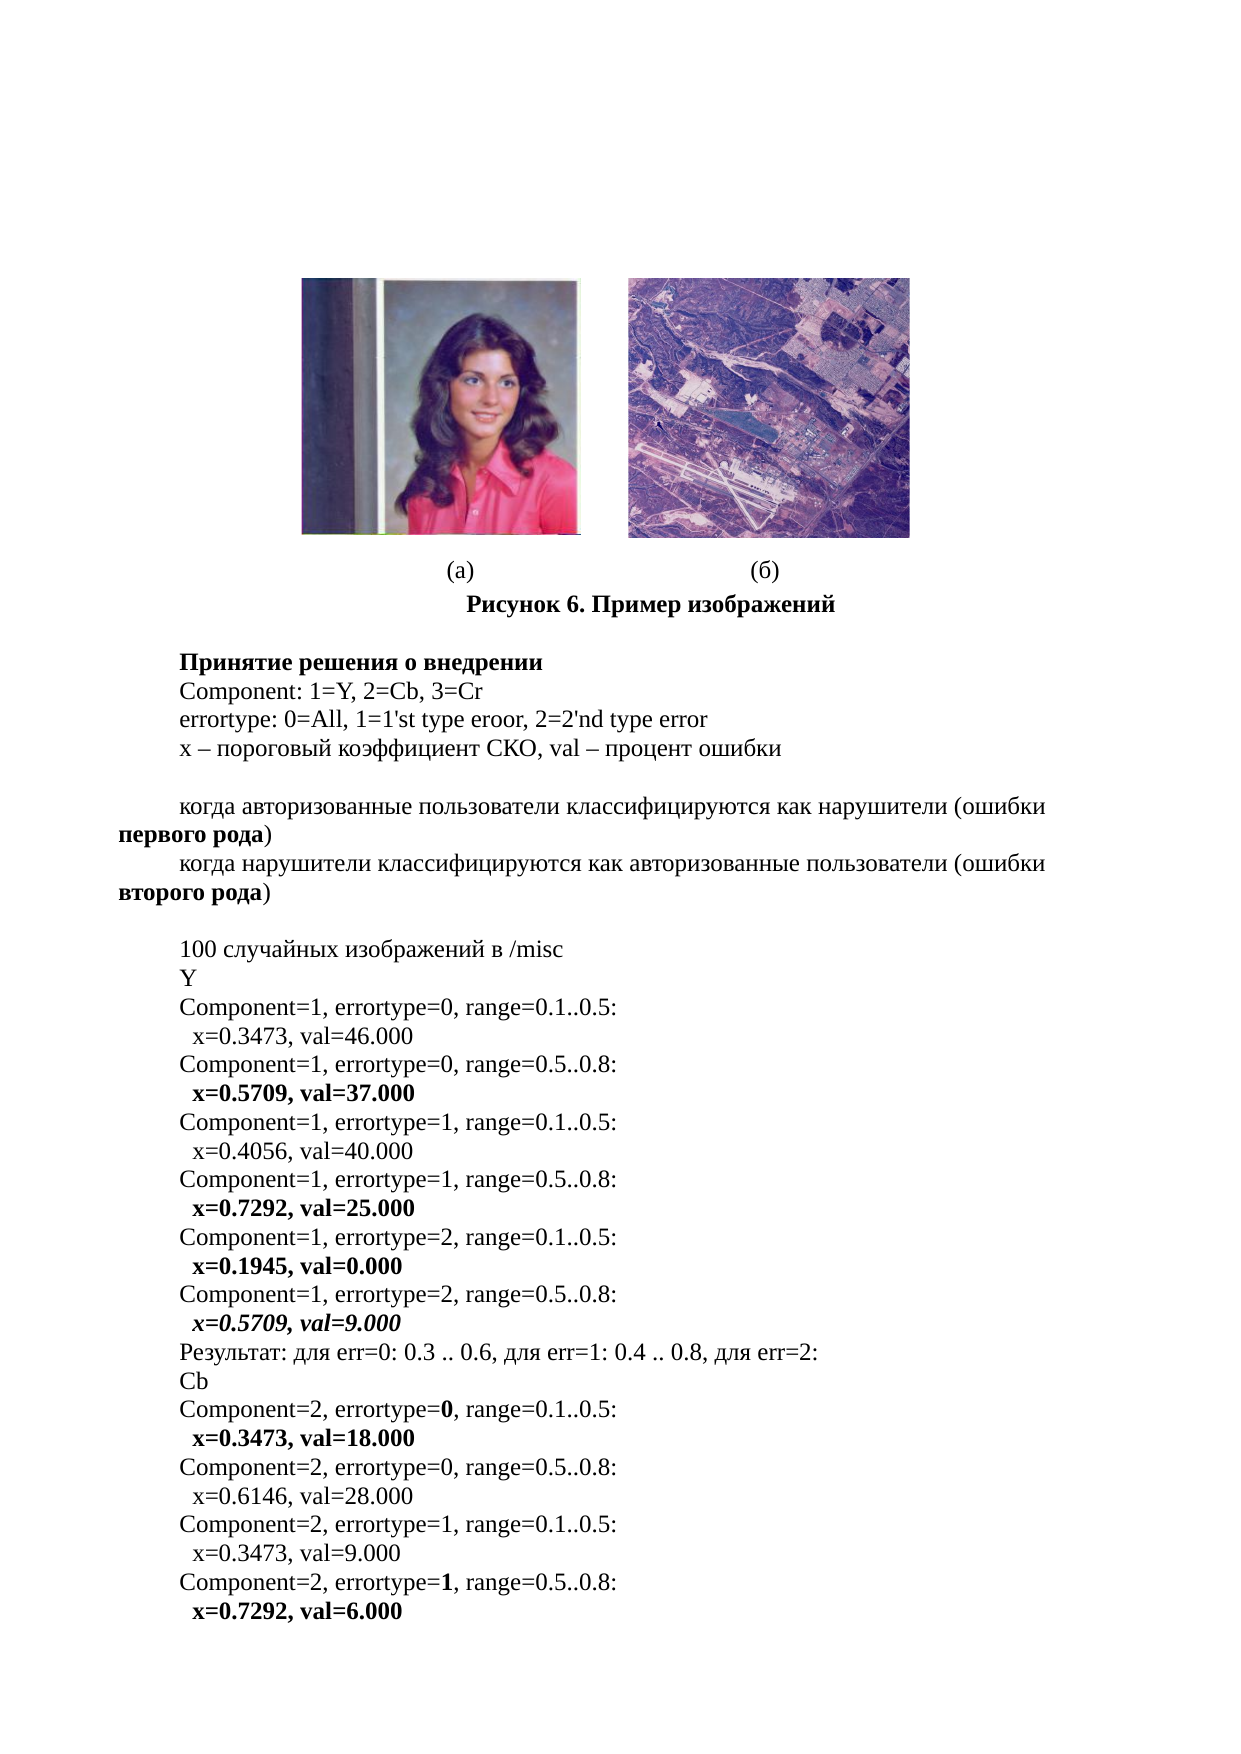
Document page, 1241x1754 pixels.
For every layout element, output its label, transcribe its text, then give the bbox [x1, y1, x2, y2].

text когда нарушители классифицируются как авторизованные пользователи (ошибки второго рода) [118, 848, 1122, 906]
table_header (б) [619, 549, 911, 589]
text x=0.3473, val=46.000 [118, 1021, 1122, 1049]
text Component=2, errortype=1, range=0.1..0.5: [118, 1509, 1122, 1538]
text x=0.5709, val=9.000 [118, 1308, 1122, 1337]
text x=0.3473, val=9.000 [118, 1538, 1122, 1567]
text Component: 1=Y, 2=Cb, 3=Cr [118, 676, 1122, 704]
text Y [118, 963, 1122, 992]
text Результат: для err=0: 0.3 .. 0.6, для err=1: 0.4 .. 0.8, для err=2: [118, 1337, 1122, 1366]
text Component=1, errortype=0, range=0.5..0.8: [118, 1049, 1122, 1078]
text Cb [118, 1366, 1122, 1394]
text Component=1, errortype=0, range=0.1..0.5: [118, 992, 1122, 1021]
text 100 случайных изображений в /misc [118, 934, 1122, 963]
text x=0.6146, val=28.000 [118, 1481, 1122, 1509]
text x – пороговый коэффициент СКО, val – процент ошибки [118, 733, 1122, 762]
text x=0.7292, val=25.000 [118, 1193, 1122, 1222]
text Component=2, errortype=1, range=0.5..0.8: [118, 1567, 1122, 1596]
text x=0.4056, val=40.000 [118, 1136, 1122, 1164]
text когда авторизованные пользователи классифицируются как нарушители (ошибки первого рода) [118, 791, 1122, 848]
text x=0.7292, val=6.000 [118, 1596, 1122, 1624]
text Component=2, errortype=0, range=0.5..0.8: [118, 1452, 1122, 1481]
table_header (а) [301, 549, 619, 589]
text Component=2, errortype=0, range=0.1..0.5: [118, 1394, 1122, 1423]
text Принятие решения о внедрении [118, 647, 1122, 676]
text Рисунок 6. Пример изображений [118, 589, 1122, 618]
text Component=1, errortype=2, range=0.5..0.8: [118, 1279, 1122, 1308]
text x=0.1945, val=0.000 [118, 1251, 1122, 1279]
picture [301, 278, 581, 535]
text Component=1, errortype=2, range=0.1..0.5: [118, 1222, 1122, 1251]
text errortype: 0=All, 1=1'st type eroor, 2=2'nd type error [118, 704, 1122, 733]
text x=0.5709, val=37.000 [118, 1078, 1122, 1107]
text Component=1, errortype=1, range=0.1..0.5: [118, 1107, 1122, 1136]
text Component=1, errortype=1, range=0.5..0.8: [118, 1164, 1122, 1193]
picture [628, 278, 910, 538]
text x=0.3473, val=18.000 [118, 1423, 1122, 1452]
